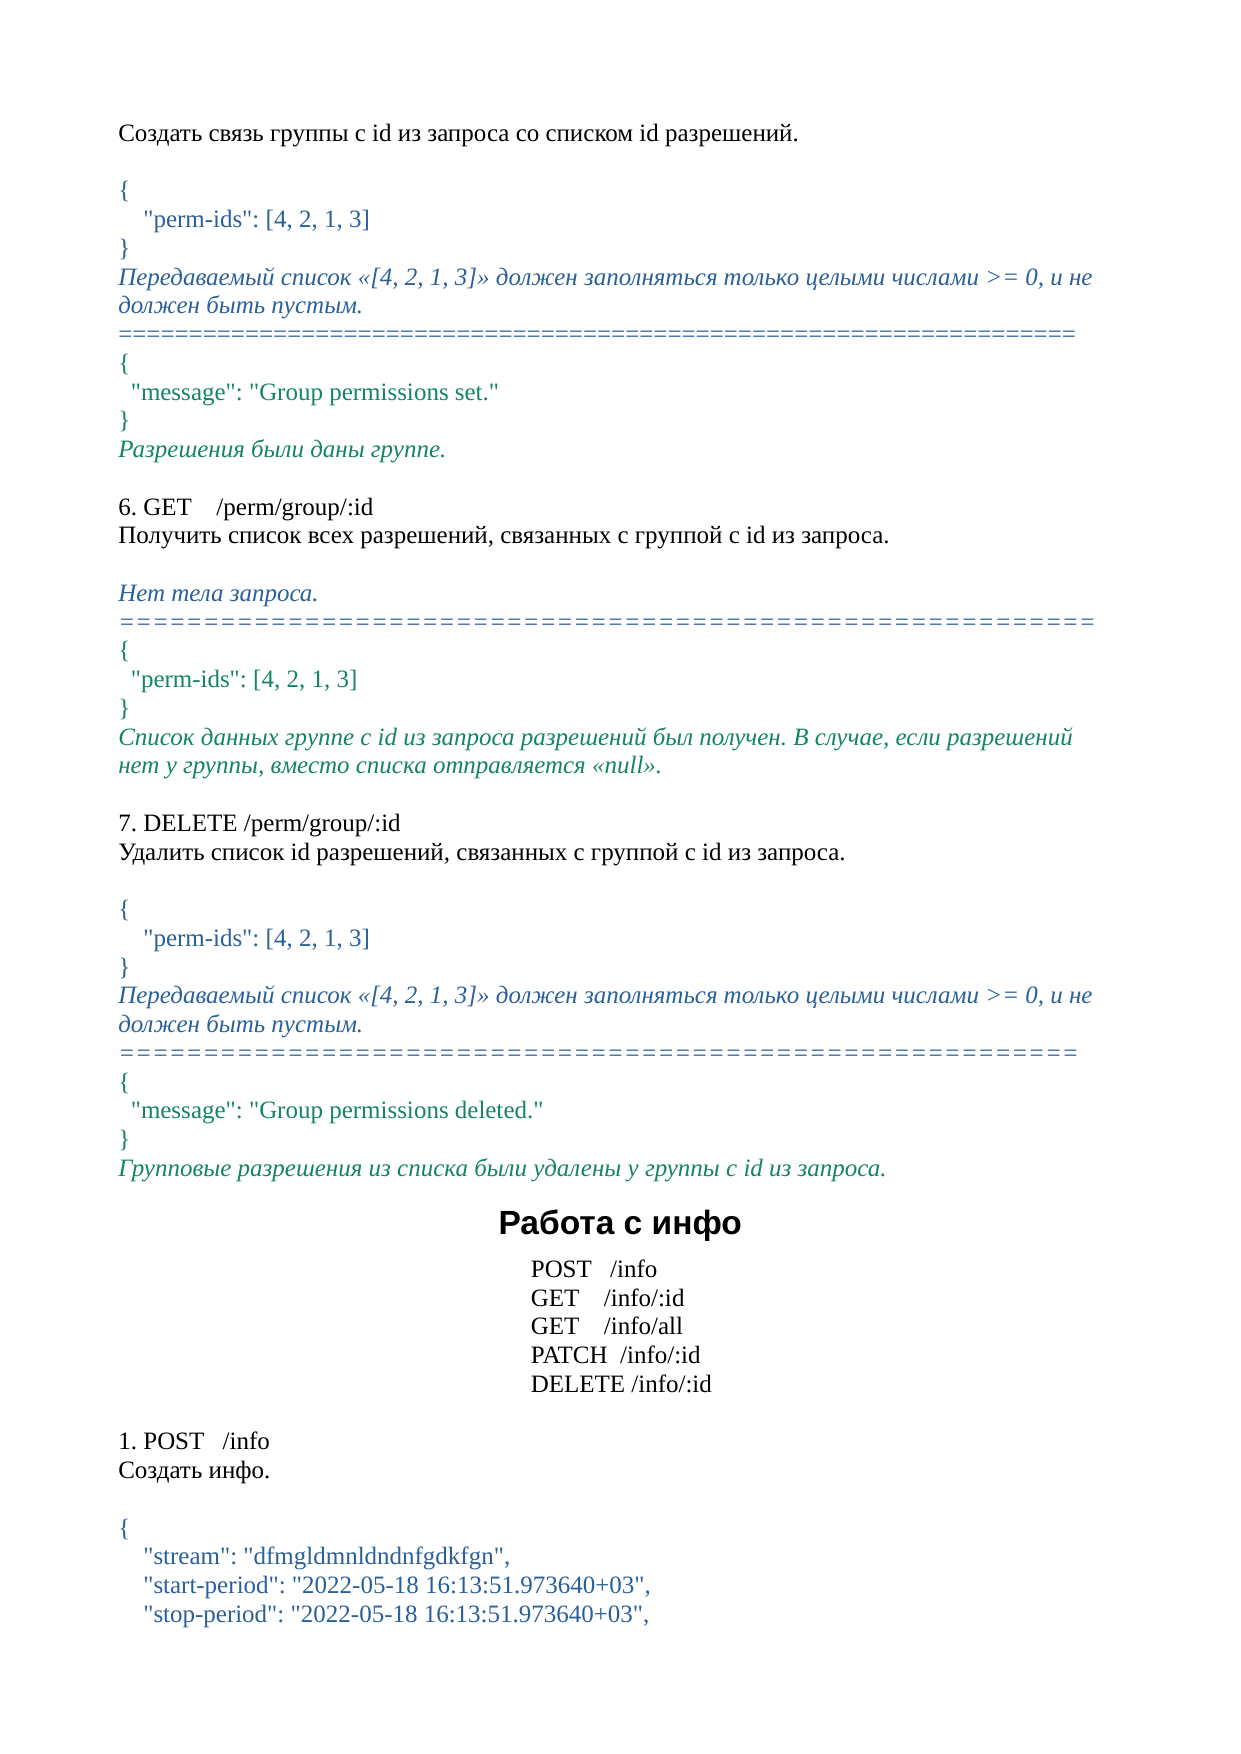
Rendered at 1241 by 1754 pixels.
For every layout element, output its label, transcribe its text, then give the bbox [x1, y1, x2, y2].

text PATCH /info/:id [118, 1340, 1122, 1369]
text "perm-ids": [4, 2, 1, 3] [118, 923, 1122, 952]
text GET /info/all [118, 1311, 1122, 1340]
text Получить список всех разрешений, связанных с группой с id из запроса. [118, 521, 1122, 549]
text } [118, 1124, 1122, 1153]
text "perm-ids": [4, 2, 1, 3] [118, 664, 1122, 693]
text ========================================================= [118, 1038, 1122, 1067]
text ==================================================================== [118, 319, 1122, 348]
text Разрешения были даны группе. [118, 434, 1122, 463]
text Нет тела запроса. [118, 578, 1122, 607]
text ========================================================== [118, 607, 1122, 636]
text Удалить список id разрешений, связанных с группой с id из запроса. [118, 837, 1122, 866]
text } [118, 233, 1122, 262]
text } [118, 952, 1122, 981]
text } [118, 406, 1122, 434]
text 7. DELETE /perm/group/:id [118, 808, 1122, 837]
text "perm-ids": [4, 2, 1, 3] [118, 204, 1122, 233]
text { [118, 176, 1122, 204]
text POST /info [118, 1254, 1122, 1283]
text Создать инфо. [118, 1455, 1122, 1484]
text Групповые разрешения из списка были удалены у группы с id из запроса. [118, 1153, 1122, 1182]
text "start-period": "2022-05-18 16:13:51.973640+03", [118, 1570, 1122, 1599]
text Передаваемый список «[4, 2, 1, 3]» должен заполняться только целыми числами >= 0, и не должен быть пустым. [118, 981, 1122, 1038]
text 6. GET /perm/group/:id [118, 492, 1122, 521]
text { [118, 1513, 1122, 1541]
text } [118, 693, 1122, 722]
text DELETE /info/:id [118, 1369, 1122, 1398]
text "message": "Group permissions set." [118, 377, 1122, 406]
text GET /info/:id [118, 1283, 1122, 1311]
text Передаваемый список «[4, 2, 1, 3]» должен заполняться только целыми числами >= 0, и не должен быть пустым. [118, 262, 1122, 319]
text { [118, 894, 1122, 923]
text "message": "Group permissions deleted." [118, 1096, 1122, 1124]
subtitle Работа с инфо [118, 1203, 1122, 1241]
text { [118, 636, 1122, 664]
text { [118, 348, 1122, 377]
text "stream": "dfmgldmnldndnfgdkfgn", [118, 1541, 1122, 1570]
text Список данных группе с id из запроса разрешений был получен. В случае, если разрешений нет у группы, вместо списка отправляется «null». [118, 722, 1122, 779]
text "stop-period": "2022-05-18 16:13:51.973640+03", [118, 1599, 1122, 1628]
text Создать связь группы с id из запроса со списком id разрешений. [118, 118, 1122, 147]
text 1. POST /info [118, 1426, 1122, 1455]
text { [118, 1067, 1122, 1096]
